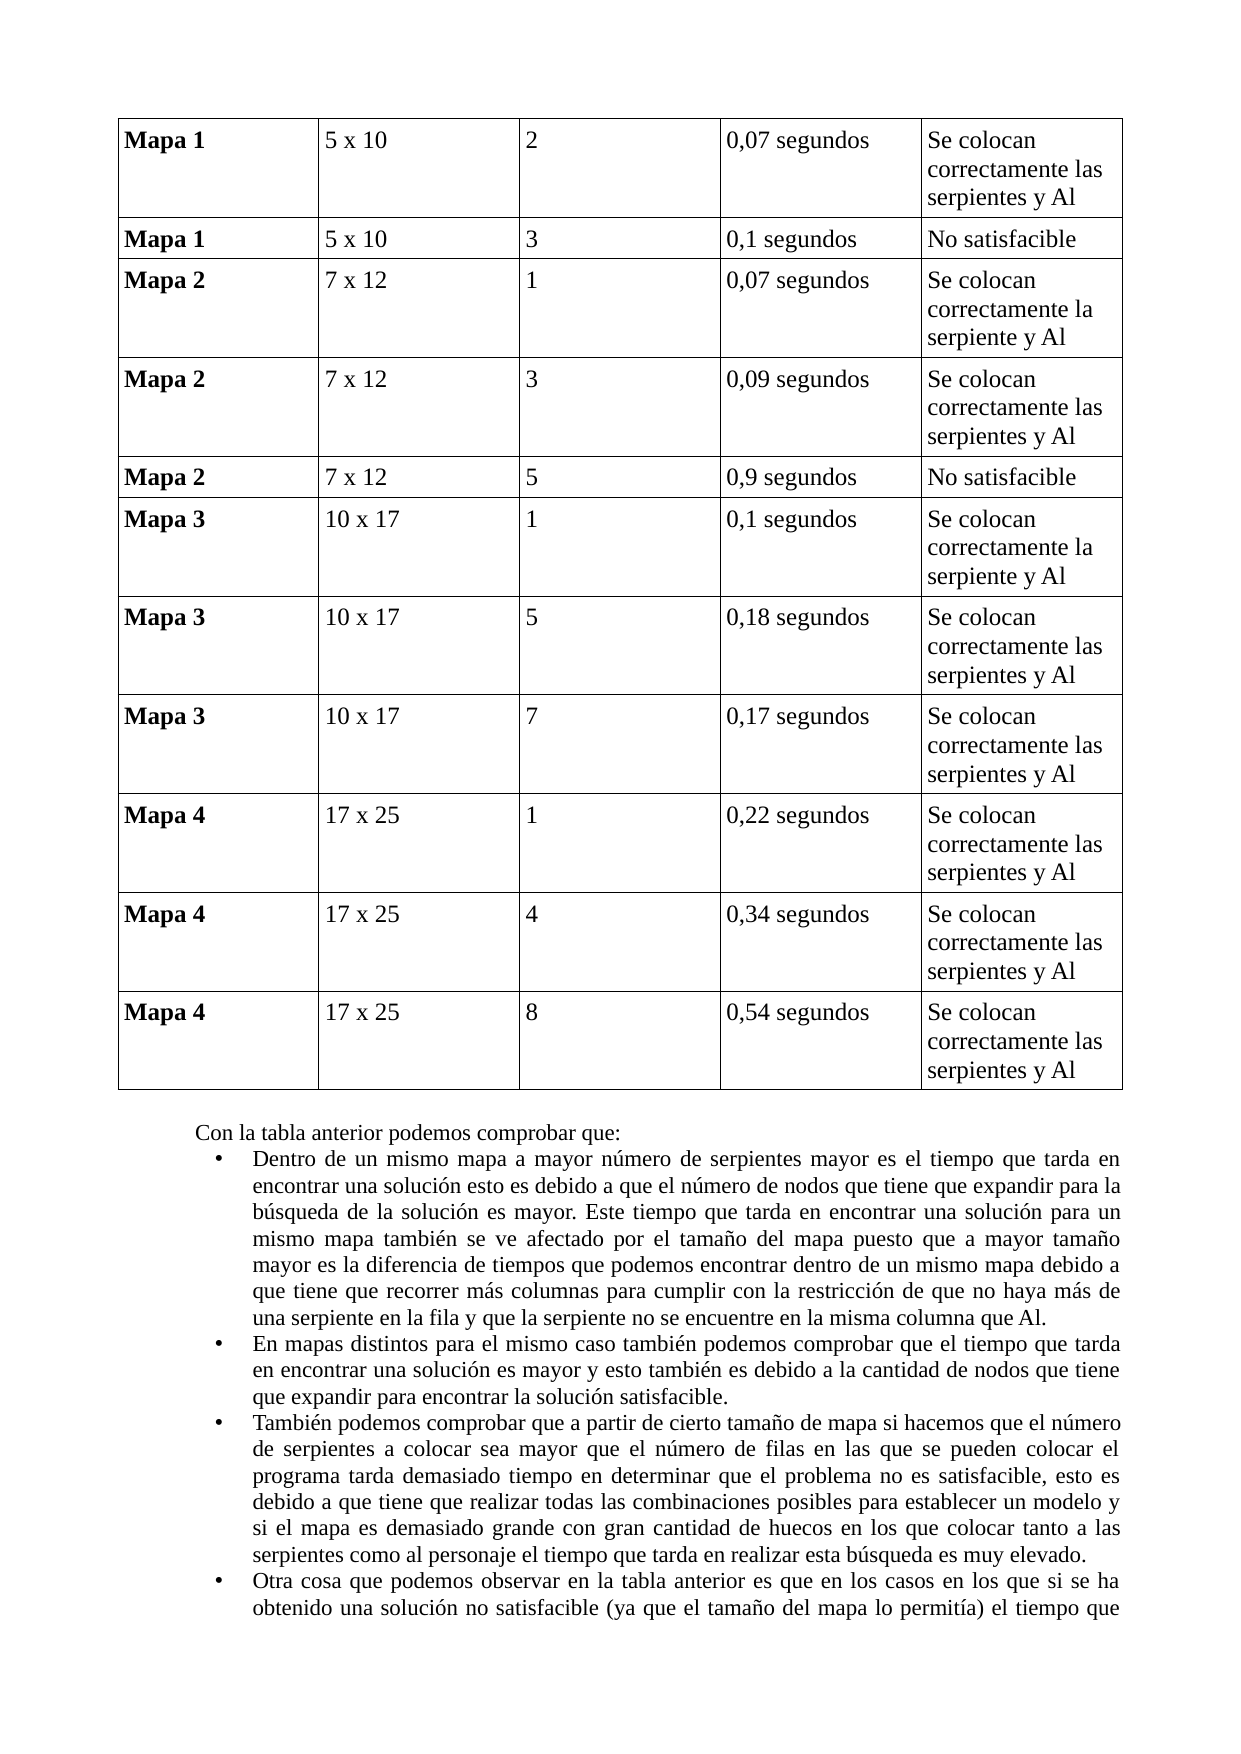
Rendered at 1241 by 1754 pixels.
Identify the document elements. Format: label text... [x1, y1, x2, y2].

table_cell No satisfacible [922, 218, 1122, 258]
table_cell 0,07 segundos [721, 259, 921, 357]
table_cell Se colocan correctamente la serpiente y Al [922, 259, 1122, 357]
list En mapas distintos para el mismo caso también podemos comprobar que el tiempo que tarda en encontrar una solución es mayor y esto también es debido a la cantidad de nodos que tiene que expandir para encontrar la solución satisfacible. [215, 1330, 1122, 1409]
table_cell Mapa 1 [119, 218, 318, 258]
table_cell 17 x 25 [319, 893, 519, 991]
table_cell 0,1 segundos [721, 218, 921, 258]
table_cell Se colocan correctamente las serpientes y Al [922, 358, 1122, 456]
table_cell Mapa 3 [119, 695, 318, 793]
table_cell 5 [520, 457, 720, 497]
table_cell Mapa 2 [119, 358, 318, 456]
table_cell 7 x 12 [319, 358, 519, 456]
table_cell Se colocan correctamente las serpientes y Al [922, 695, 1122, 793]
table_cell 7 x 12 [319, 457, 519, 497]
table_cell 5 [520, 597, 720, 694]
table_cell 0,34 segundos [721, 893, 921, 991]
table_cell 1 [520, 794, 720, 892]
table_cell 5 x 10 [319, 119, 519, 217]
table_cell Se colocan correctamente las serpientes y Al [922, 992, 1122, 1089]
table_cell 0,18 segundos [721, 597, 921, 694]
table_cell 7 x 12 [319, 259, 519, 357]
table_cell 7 [520, 695, 720, 793]
table_cell 0,1 segundos [721, 498, 921, 596]
table_cell Mapa 1 [119, 119, 318, 217]
table_cell 0,17 segundos [721, 695, 921, 793]
list Dentro de un mismo mapa a mayor número de serpientes mayor es el tiempo que tarda en encontrar una solución esto es debido a que el número de nodos que tiene que expandir para la búsqueda de la solución es mayor. Este tiempo que tarda en encontrar una solución para un mismo mapa también se ve afectado por el tamaño del mapa puesto que a mayor tamaño mayor es la diferencia de tiempos que podemos encontrar dentro de un mismo mapa debido a que tiene que recorrer más columnas para cumplir con la restricción de que no haya más de una serpiente en la fila y que la serpiente no se encuentre en la misma columna que Al. [215, 1146, 1122, 1330]
table_cell 10 x 17 [319, 695, 519, 793]
table_cell Mapa 3 [119, 597, 318, 694]
text Con la tabla anterior podemos comprobar que: [177, 1119, 1122, 1146]
table_cell 10 x 17 [319, 597, 519, 694]
table_cell 0,07 segundos [721, 119, 921, 217]
table_cell 10 x 17 [319, 498, 519, 596]
table_cell Se colocan correctamente las serpientes y Al [922, 119, 1122, 217]
table_cell 4 [520, 893, 720, 991]
table_cell 8 [520, 992, 720, 1089]
table_cell Se colocan correctamente las serpientes y Al [922, 597, 1122, 694]
table_cell Mapa 4 [119, 794, 318, 892]
table_cell 0,22 segundos [721, 794, 921, 892]
table_cell 3 [520, 218, 720, 258]
table_cell Se colocan correctamente las serpientes y Al [922, 794, 1122, 892]
table_cell 0,09 segundos [721, 358, 921, 456]
table_cell 0,54 segundos [721, 992, 921, 1089]
table_cell 0,9 segundos [721, 457, 921, 497]
table_cell 1 [520, 498, 720, 596]
table_cell Se colocan correctamente la serpiente y Al [922, 498, 1122, 596]
table_cell Mapa 3 [119, 498, 318, 596]
table_cell Mapa 2 [119, 259, 318, 357]
table_cell 5 x 10 [319, 218, 519, 258]
table_cell Mapa 4 [119, 893, 318, 991]
table_cell 17 x 25 [319, 992, 519, 1089]
table_cell Mapa 2 [119, 457, 318, 497]
table_cell No satisfacible [922, 457, 1122, 497]
table_cell 17 x 25 [319, 794, 519, 892]
table_cell Mapa 4 [119, 992, 318, 1089]
table_cell 1 [520, 259, 720, 357]
table_cell 3 [520, 358, 720, 456]
list Otra cosa que podemos observar en la tabla anterior es que en los casos en los que si se ha obtenido una solución no satisfacible (ya que el tamaño del mapa lo permitía) el tiempo que [215, 1567, 1122, 1620]
table_cell 2 [520, 119, 720, 217]
table_cell Se colocan correctamente las serpientes y Al [922, 893, 1122, 991]
list También podemos comprobar que a partir de cierto tamaño de mapa si hacemos que el número de serpientes a colocar sea mayor que el número de filas en las que se pueden colocar el programa tarda demasiado tiempo en determinar que el problema no es satisfacible, esto es debido a que tiene que realizar todas las combinaciones posibles para establecer un modelo y si el mapa es demasiado grande con gran cantidad de huecos en los que colocar tanto a las serpientes como al personaje el tiempo que tarda en realizar esta búsqueda es muy elevado. [215, 1409, 1122, 1567]
